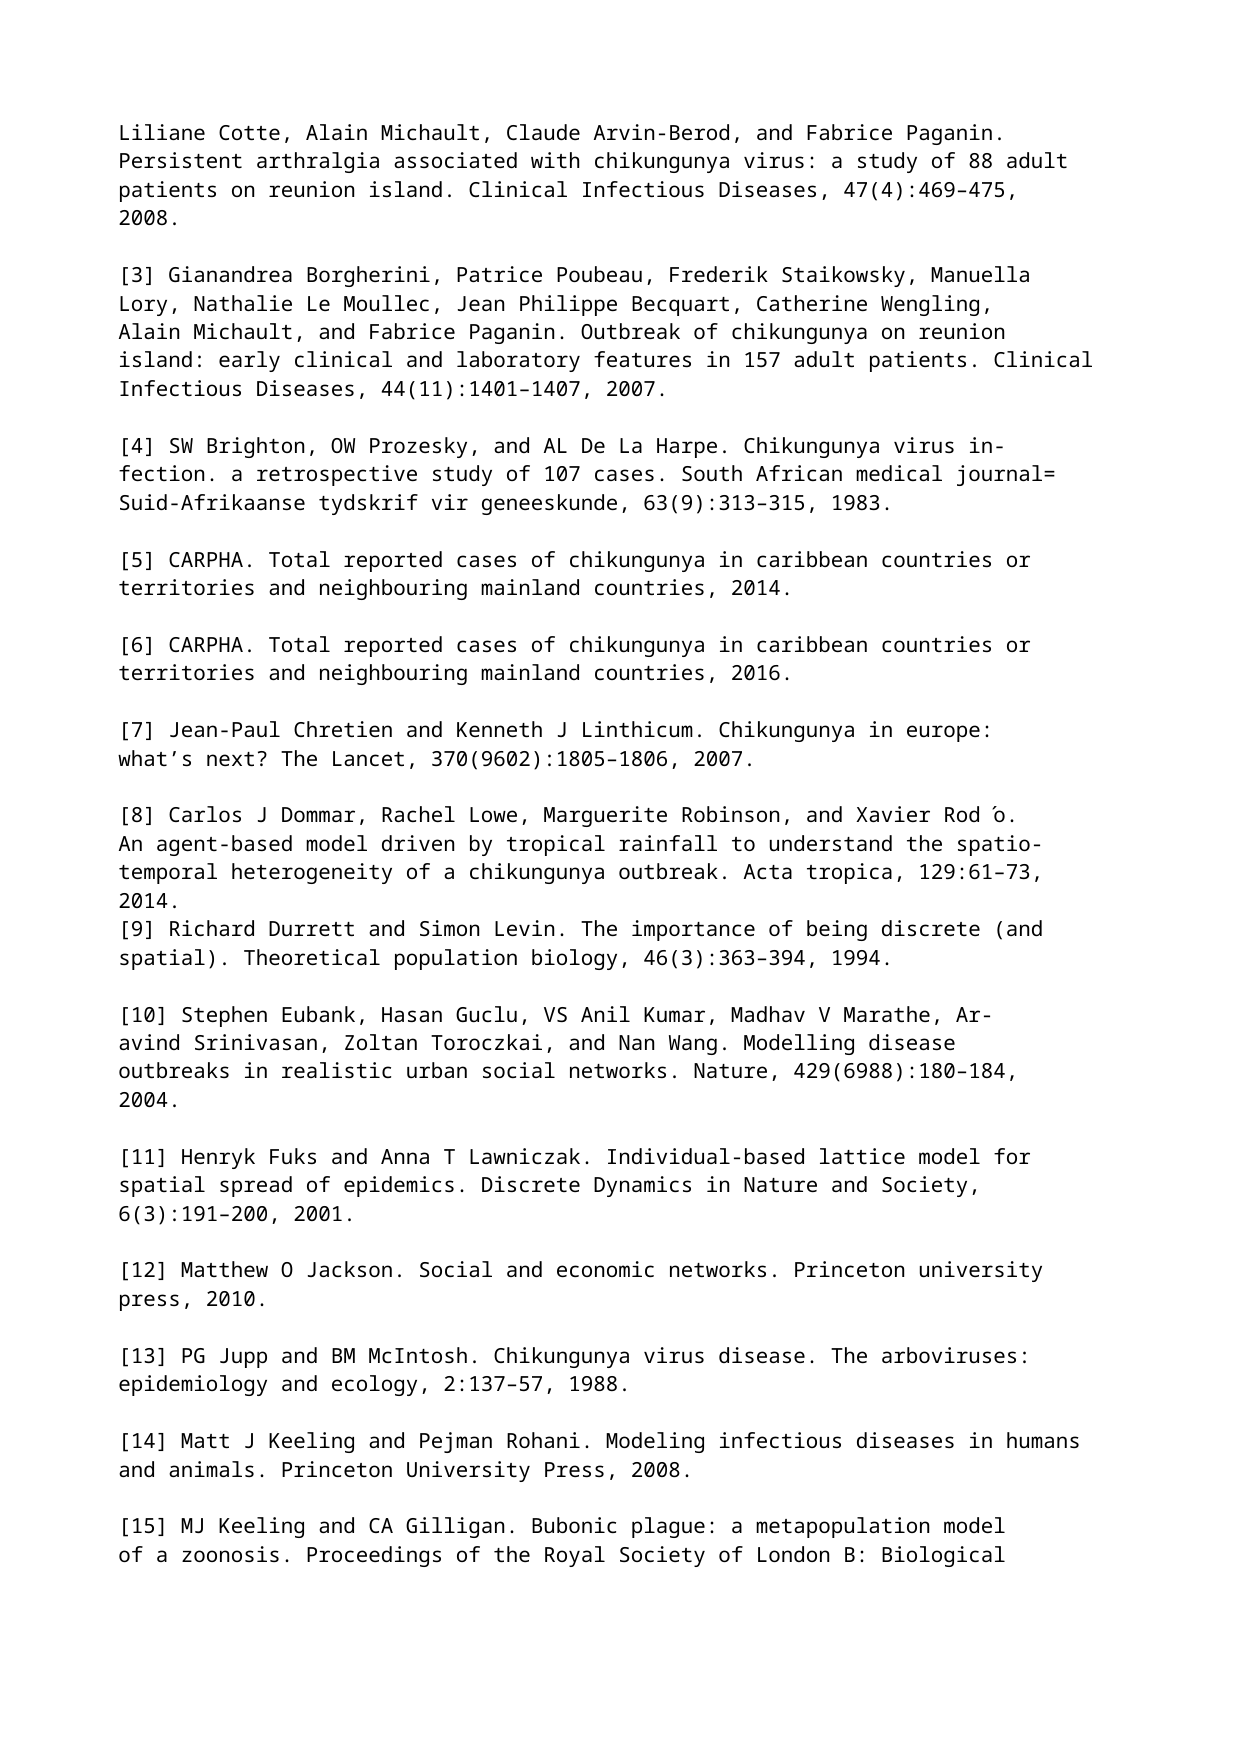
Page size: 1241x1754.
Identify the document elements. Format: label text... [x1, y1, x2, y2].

text what’s next? The Lancet, 370(9602):1805–1806, 2007. [118, 744, 1122, 772]
text patients on reunion island. Clinical Infectious Diseases, 47(4):469–475, [118, 175, 1122, 203]
text territories and neighbouring mainland countries, 2014. [118, 573, 1122, 602]
text island: early clinical and laboratory features in 157 adult patients. Clinical [118, 346, 1122, 374]
text Lory, Nathalie Le Moullec, Jean Philippe Becquart, Catherine Wengling, [118, 289, 1122, 317]
text press, 2010. [118, 1284, 1122, 1312]
text [7] Jean-Paul Chretien and Kenneth J Linthicum. Chikungunya in europe: [118, 715, 1122, 744]
text An agent-based model driven by tropical rainfall to understand the spatio- [118, 829, 1122, 857]
text Alain Michault, and Fabrice Paganin. Outbreak of chikungunya on reunion [118, 317, 1122, 346]
text avind Srinivasan, Zoltan Toroczkai, and Nan Wang. Modelling disease [118, 1028, 1122, 1057]
text 2014. [118, 886, 1122, 914]
text [15] MJ Keeling and CA Gilligan. Bubonic plague: a metapopulation model [118, 1512, 1122, 1540]
text Liliane Cotte, Alain Michault, Claude Arvin-Berod, and Fabrice Paganin. [118, 118, 1122, 147]
text [11] Henryk Fuks and Anna T Lawniczak. Individual-based lattice model for [118, 1142, 1122, 1170]
text 2004. [118, 1085, 1122, 1113]
text [9] Richard Durrett and Simon Levin. The importance of being discrete (and [118, 914, 1122, 943]
text [13] PG Jupp and BM McIntosh. Chikungunya virus disease. The arboviruses: [118, 1341, 1122, 1369]
text [8] Carlos J Dommar, Rachel Lowe, Marguerite Robinson, and Xavier Rod ́o. [118, 801, 1122, 829]
text Persistent arthralgia associated with chikungunya virus: a study of 88 adult [118, 147, 1122, 175]
text temporal heterogeneity of a chikungunya outbreak. Acta tropica, 129:61–73, [118, 857, 1122, 886]
text Infectious Diseases, 44(11):1401–1407, 2007. [118, 374, 1122, 402]
text and animals. Princeton University Press, 2008. [118, 1455, 1122, 1483]
text [3] Gianandrea Borgherini, Patrice Poubeau, Frederik Staikowsky, Manuella [118, 260, 1122, 289]
text fection. a retrospective study of 107 cases. South African medical journal= [118, 459, 1122, 488]
text of a zoonosis. Proceedings of the Royal Society of London B: Biological [118, 1540, 1122, 1568]
text [10] Stephen Eubank, Hasan Guclu, VS Anil Kumar, Madhav V Marathe, Ar- [118, 1000, 1122, 1028]
text epidemiology and ecology, 2:137–57, 1988. [118, 1369, 1122, 1398]
text [12] Matthew O Jackson. Social and economic networks. Princeton university [118, 1256, 1122, 1284]
text 6(3):191–200, 2001. [118, 1199, 1122, 1227]
text [4] SW Brighton, OW Prozesky, and AL De La Harpe. Chikungunya virus in- [118, 431, 1122, 459]
text spatial spread of epidemics. Discrete Dynamics in Nature and Society, [118, 1170, 1122, 1199]
text [14] Matt J Keeling and Pejman Rohani. Modeling infectious diseases in humans [118, 1426, 1122, 1455]
text outbreaks in realistic urban social networks. Nature, 429(6988):180–184, [118, 1057, 1122, 1085]
text Suid-Afrikaanse tydskrif vir geneeskunde, 63(9):313–315, 1983. [118, 488, 1122, 516]
text spatial). Theoretical population biology, 46(3):363–394, 1994. [118, 943, 1122, 971]
text [6] CARPHA. Total reported cases of chikungunya in caribbean countries or [118, 630, 1122, 658]
text 2008. [118, 203, 1122, 232]
text territories and neighbouring mainland countries, 2016. [118, 658, 1122, 687]
text [5] CARPHA. Total reported cases of chikungunya in caribbean countries or [118, 545, 1122, 573]
